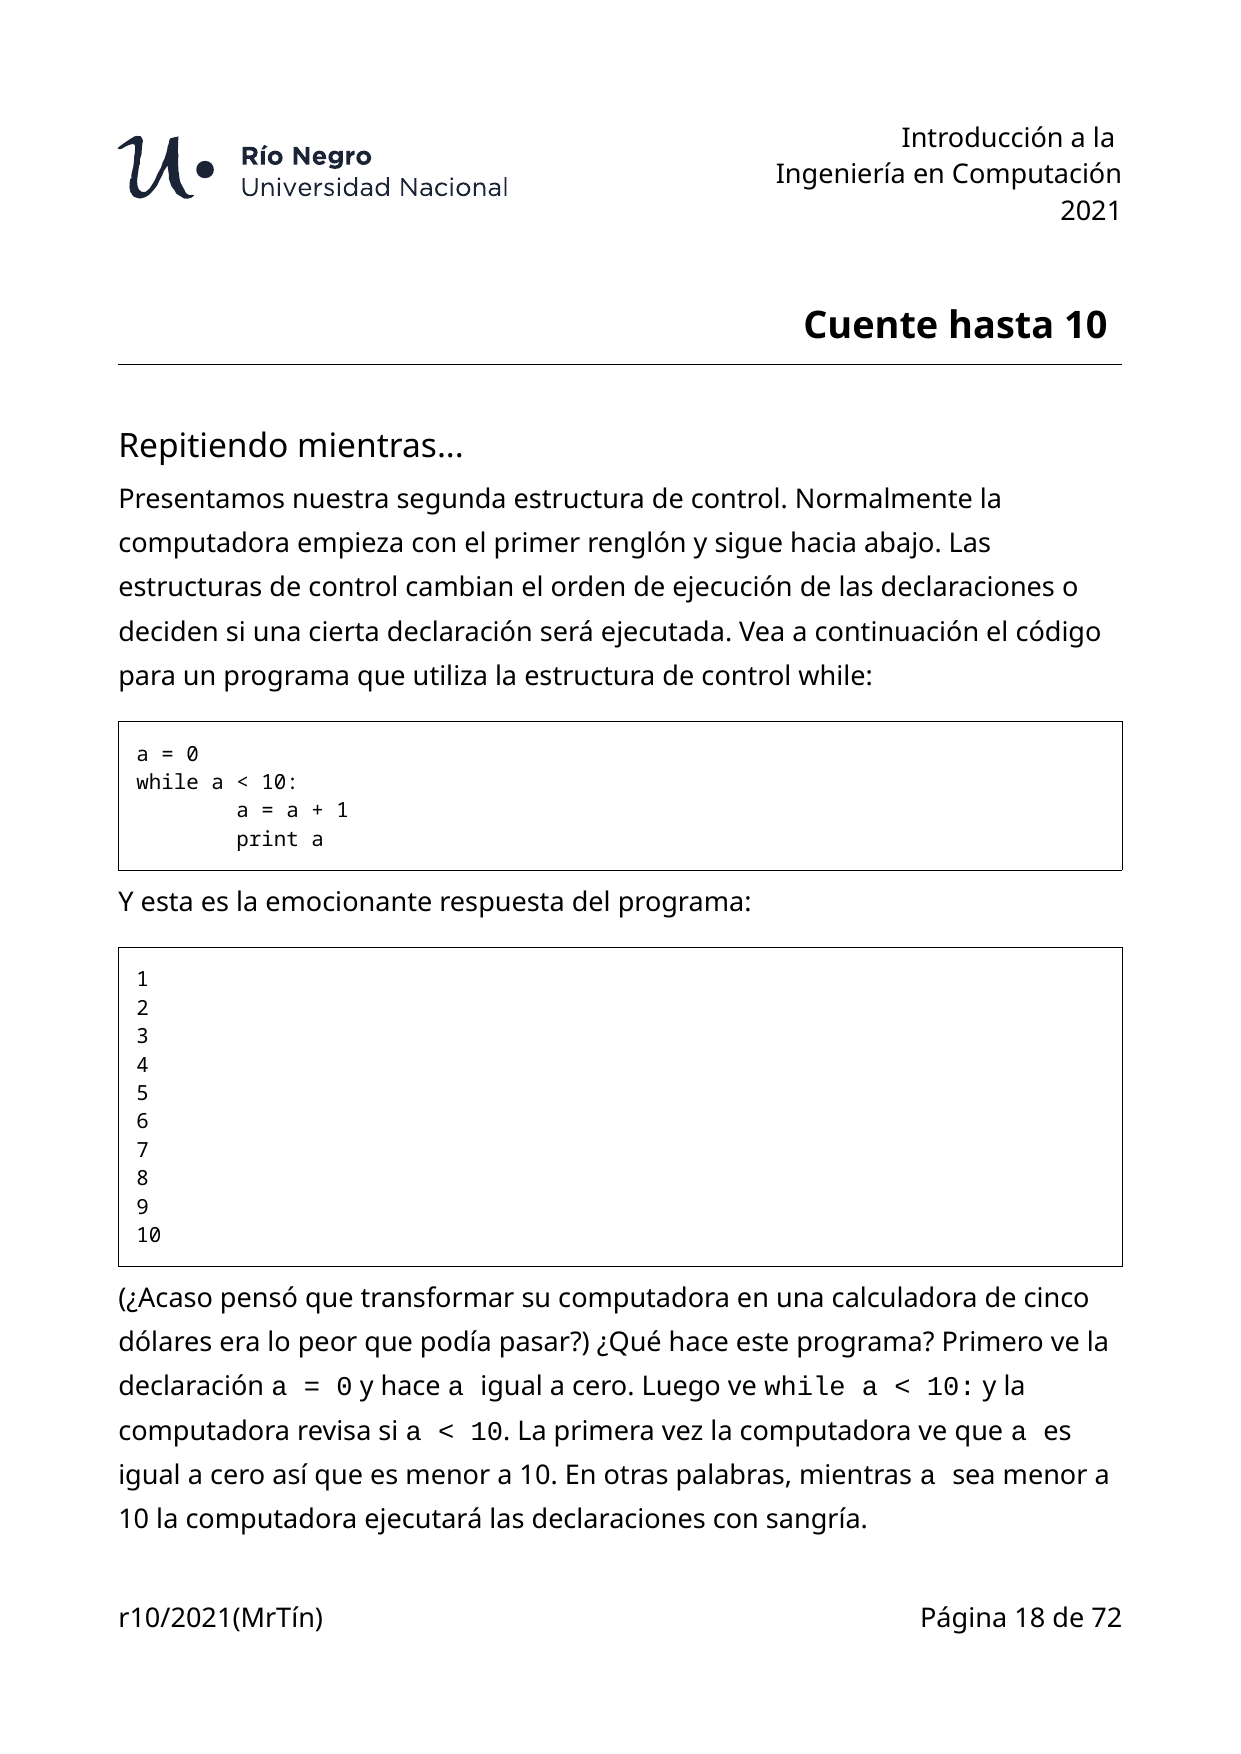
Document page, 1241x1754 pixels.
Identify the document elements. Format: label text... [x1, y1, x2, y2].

text 8 [119, 1146, 1122, 1174]
text Y esta es la emocionante respuesta del programa: [118, 882, 1122, 919]
text a = a + 1 [119, 778, 1122, 806]
text 1 [119, 948, 1122, 975]
text Presentamos nuestra segunda estructura de control. Normalmente la computadora empieza con el primer renglón y sigue hacia abajo. Las estructuras de control cambian el orden de ejecución de las declaraciones o deciden si una cierta declaración será ejecutada. Vea a continuación el código para un programa que utiliza la estructura de control while: [118, 479, 1122, 693]
text 7 [139, 1120, 145, 1127]
text (¿Acaso pensó que transformar su computadora en una calculadora de cinco dólares era lo peor que podía pasar?) ¿Qué hace este programa? Primero ve la declaración a = 0 y hace a igual a cero. Luego ve while a < 10: y la computadora revisa si a < 10. La primera vez la computadora ve que a es igual a cero así que es menor a 10. En otras palabras, mientras a sea menor a 10 la computadora ejecutará las declaraciones con sangría. [118, 1278, 1122, 1537]
text 5 [119, 1060, 1122, 1089]
text 9 [119, 1174, 1122, 1203]
text print a [119, 806, 1122, 870]
subtitle Cuente hasta 10 [118, 283, 1122, 364]
text 6 [119, 1089, 1122, 1117]
text while a < 10: [119, 749, 1122, 778]
text 7 [119, 1117, 1122, 1146]
text a = 0 [119, 722, 1122, 749]
subtitle Repitiendo mientras... [118, 421, 1122, 467]
text 2 [119, 975, 1122, 1003]
text 10 [119, 1203, 1122, 1266]
text 4 [119, 1032, 1122, 1060]
text 3 [119, 1003, 1122, 1032]
